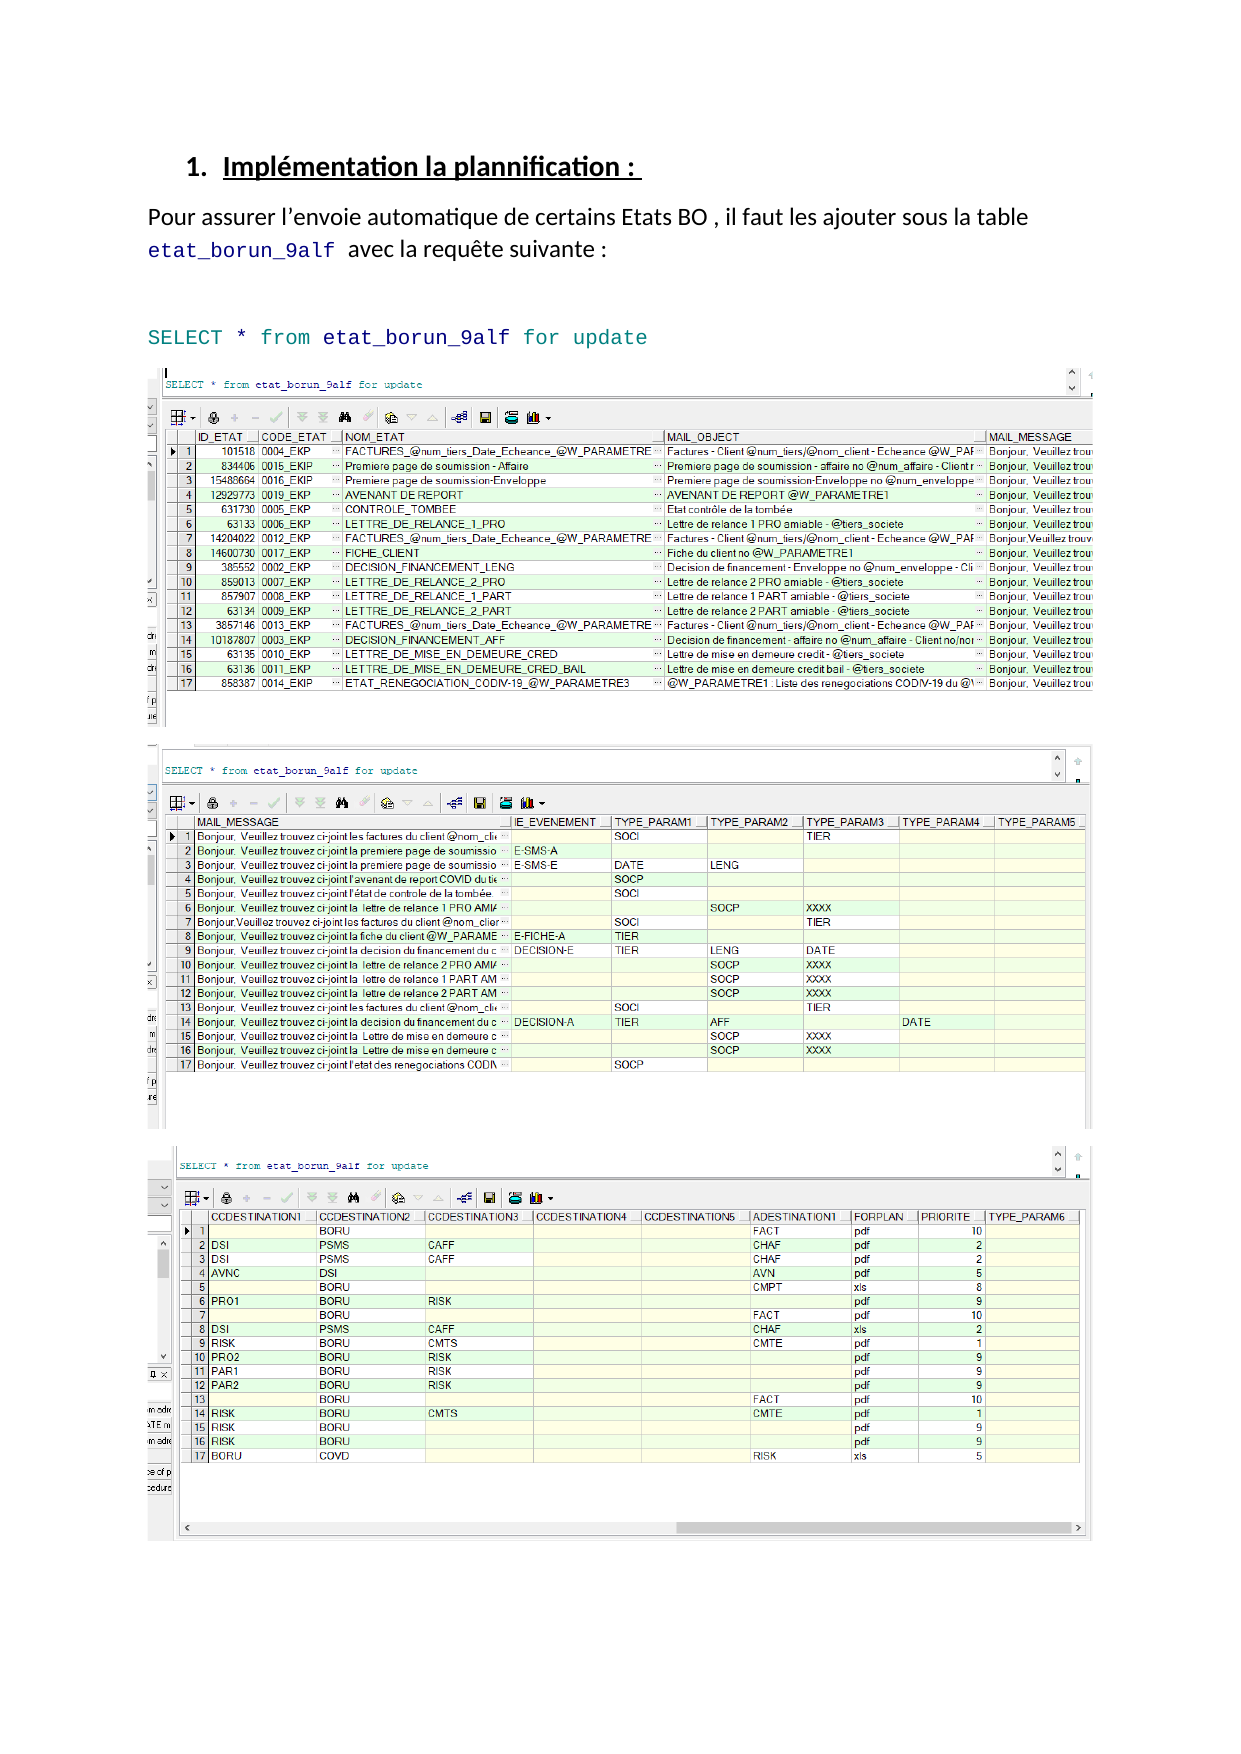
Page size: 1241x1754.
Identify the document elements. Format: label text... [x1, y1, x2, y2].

text Pour assurer l’envoie automatique de certains Etats BO , il faut les ajouter sous la table etat_borun_9alf avec la requête suivante : [148, 201, 1093, 263]
text SELECT * from etat_borun_9alf for update [148, 327, 1093, 351]
list Implémentation la plannification : [185, 148, 1093, 183]
